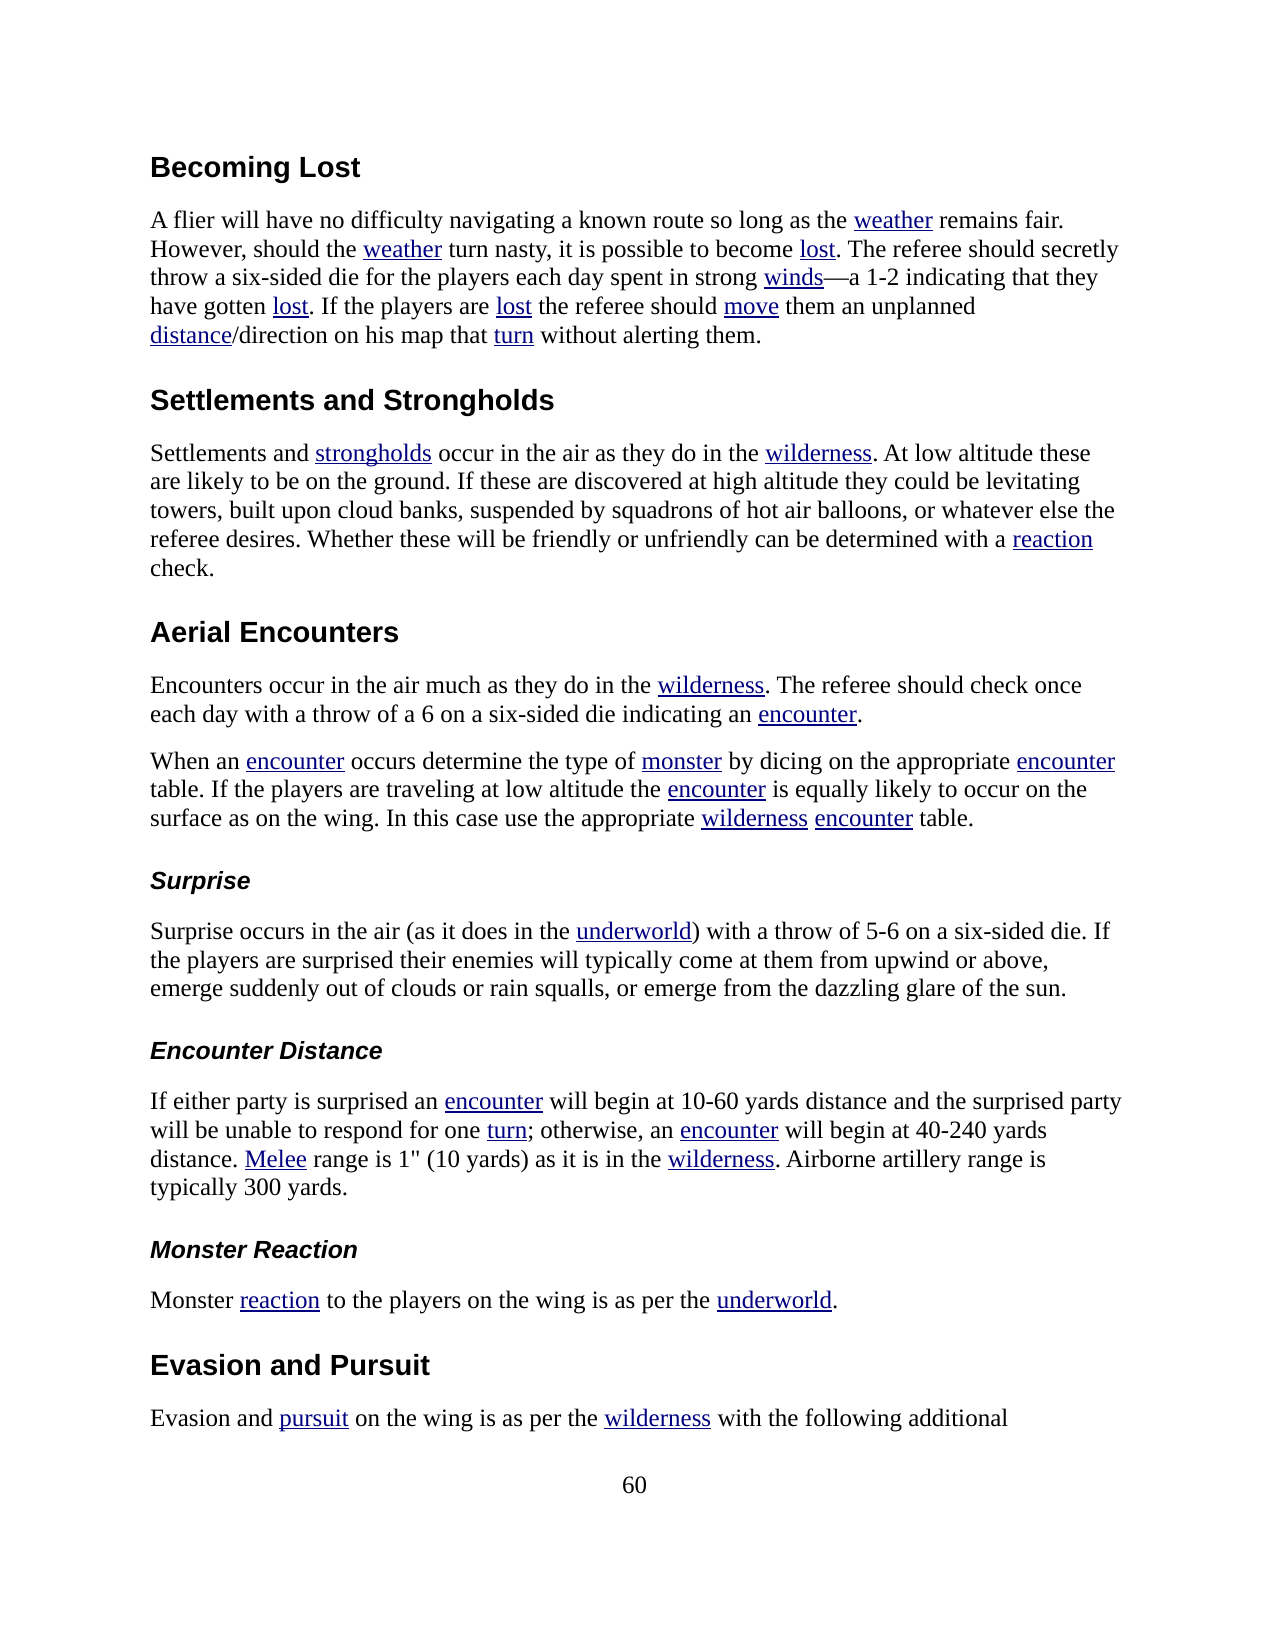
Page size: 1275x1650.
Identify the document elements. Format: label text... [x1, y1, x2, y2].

text Monster reaction to the players on the wing is as per the underworld. [150, 1285, 1125, 1314]
text Settlements and strongholds occur in the air as they do in the wilderness. At low altitude these are likely to be on the ground. If these are discovered at high altitude they could be levitating towers, built upon cloud banks, suspended by squadrons of hot air balloons, or whatever else the referee desires. Whether these will be friendly or unfriendly can be determined with a reaction check. [150, 438, 1125, 581]
text Encounters occur in the air much as they do in the wilderness. The referee should check once each day with a throw of a 6 on a six-sided die indicating an encounter. [150, 670, 1125, 728]
text If either party is surprised an encounter will begin at 10-60 yards distance and the surprised party will be unable to respond for one turn; otherwise, an encounter will begin at 40-240 yards distance. Melee range is 1" (10 yards) as it is in the wilderness. Airborne artillery range is typically 300 yards. [150, 1086, 1125, 1201]
text Surprise occurs in the air (as it does in the underworld) with a throw of 5-6 on a six-sided die. If the players are surprised their enemies will typically come at them from upwind or above, emerge suddenly out of clouds or rain squalls, or emerge from the dazzling glare of the sun. [150, 916, 1125, 1002]
text Evasion and pursuit on the wing is as per the wilderness with the following additional [150, 1403, 1125, 1432]
text A flier will have no difficulty navigating a known route so long as the weather remains fair. However, should the weather turn nasty, it is possible to become lost. The referee should secretly throw a six-sided die for the players each day spent in strong winds—a 1-2 indicating that they have gotten lost. If the players are lost the referee should move them an unplanned distance/direction on his map that turn without alerting them. [150, 205, 1125, 349]
subtitle Monster Reaction [150, 1235, 1125, 1264]
subtitle Encounter Distance [150, 1036, 1125, 1065]
subtitle Surprise [150, 866, 1125, 894]
subtitle Settlements and Strongholds [150, 383, 1125, 416]
subtitle Becoming Lost [150, 150, 1125, 183]
subtitle Evasion and Pursuit [150, 1348, 1125, 1381]
text When an encounter occurs determine the type of monster by dicing on the appropriate encounter table. If the players are traveling at low altitude the encounter is equally likely to occur on the surface as on the wing. In this case use the appropriate wilderness encounter table. [150, 746, 1125, 832]
subtitle Aerial Encounters [150, 615, 1125, 649]
